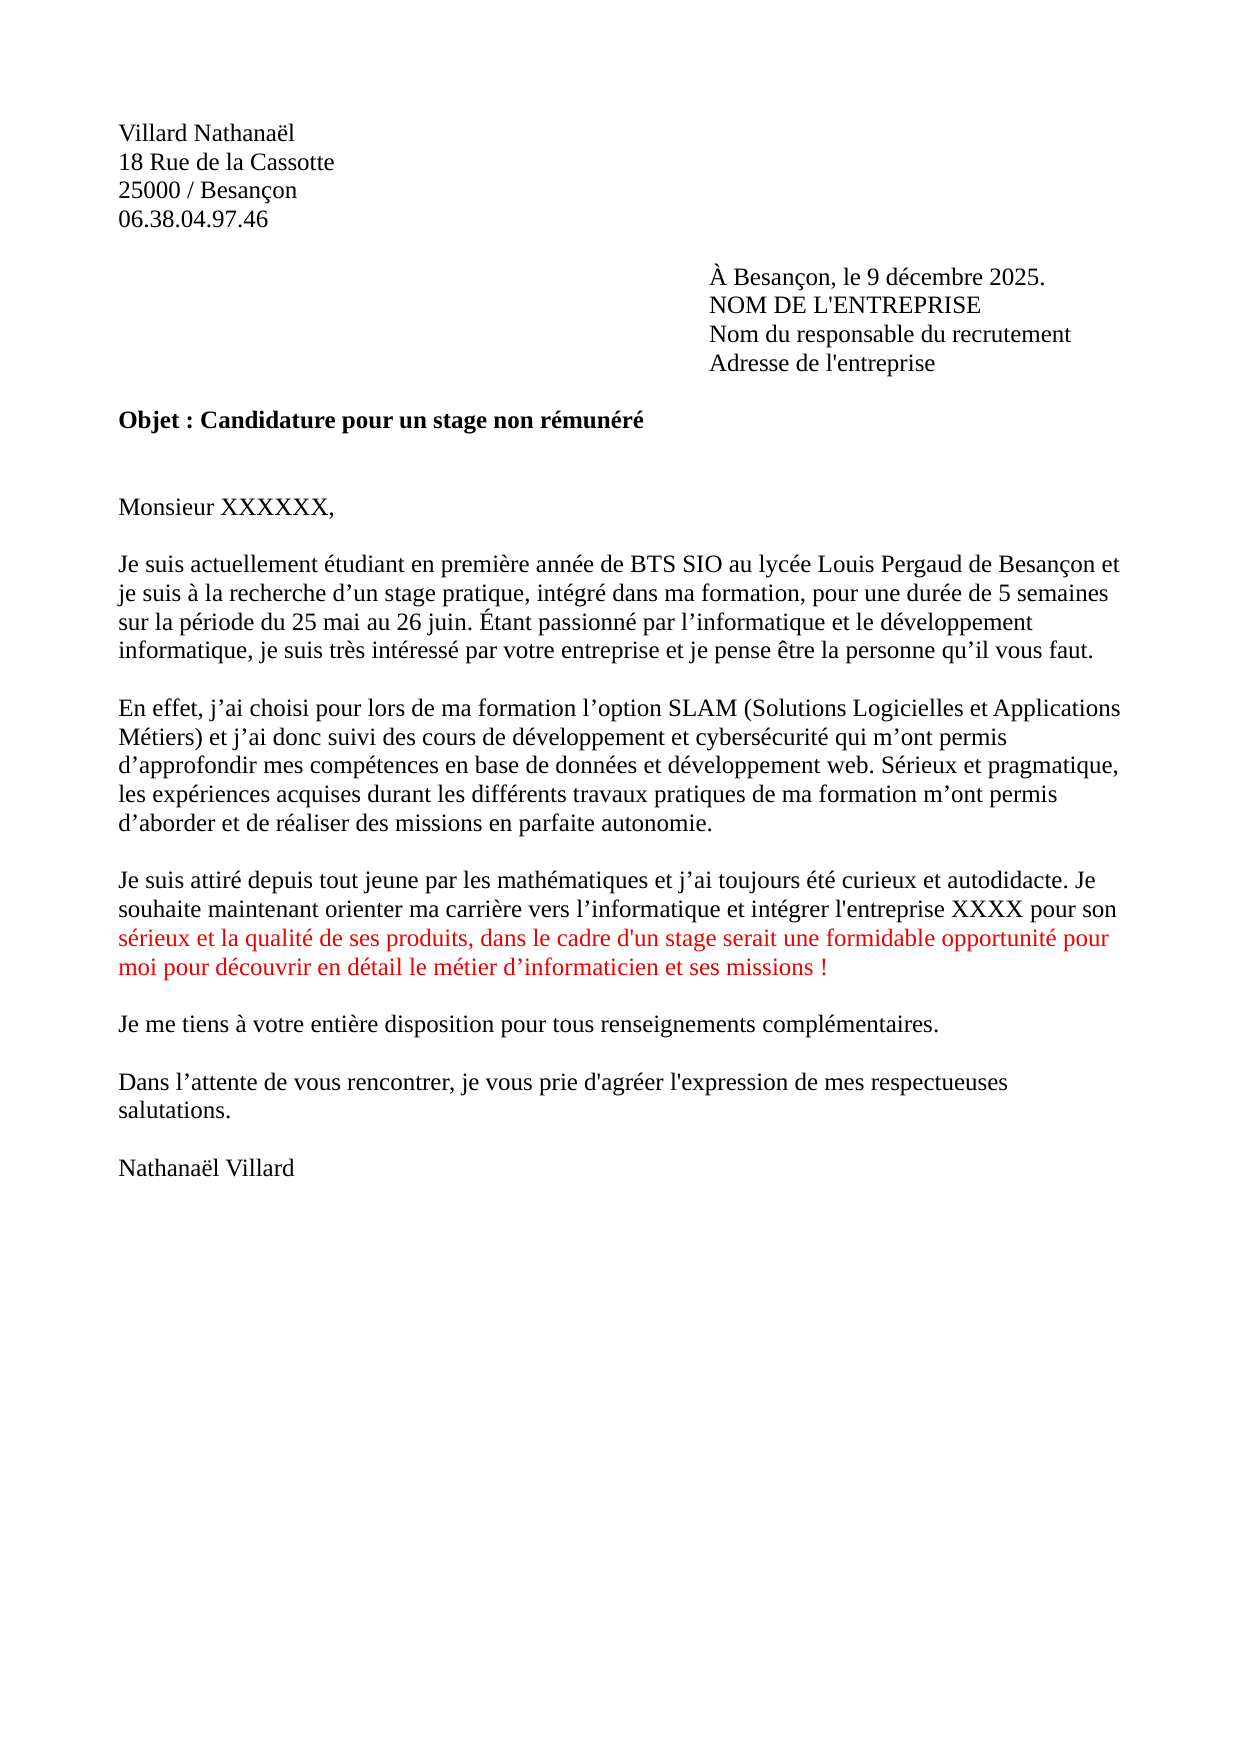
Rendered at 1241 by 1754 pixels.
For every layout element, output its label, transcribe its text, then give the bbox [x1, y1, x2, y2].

text NOM DE L'ENTREPRISE Nom du responsable du recrutement Adresse de l'entreprise [709, 291, 1122, 377]
text Monsieur XXXXXX, Je suis actuellement étudiant en première année de BTS SIO au lycée Louis Pergaud de Besançon et je suis à la recherche d’un stage pratique, intégré dans ma formation, pour une durée de 5 semaines sur la période du 25 mai au 26 juin. Étant passionné par l’informatique et le développement informatique, je suis très intéressé par votre entreprise et je pense être la personne qu’il vous faut. En effet, j’ai choisi pour lors de ma formation l’option SLAM (Solutions Logicielles et Applications Métiers) et j’ai donc suivi des cours de développement et cybersécurité qui m’ont permis d’approfondir mes compétences en base de données et développement web. Sérieux et pragmatique, les expériences acquises durant les différents travaux pratiques de ma formation m’ont permis d’aborder et de réaliser des missions en parfaite autonomie. Je suis attiré depuis tout jeune par les mathématiques et j’ai toujours été curieux et autodidacte. Je souhaite maintenant orienter ma carrière vers l’informatique et intégrer l'entreprise XXXX pour son sérieux et la qualité de ses produits, dans le cadre d'un stage serait une formidable opportunité pour moi pour découvrir en détail le métier d’informaticien et ses missions ! Je me tiens à votre entière disposition pour tous renseignements complémentaires. [118, 434, 1122, 1038]
text Objet : Candidature pour un stage non rémunéré [118, 406, 1122, 434]
text Villard Nathanaël 18 Rue de la Cassotte 25000 / Besançon 06.38.04.97.46 [118, 118, 1122, 233]
text Dans l’attente de vous rencontrer, je vous prie d'agréer l'expression de mes respectueuses salutations. [118, 1038, 1122, 1124]
text À Besançon, le 9 décembre 2025. [635, 262, 1122, 291]
text Nathanaël Villard [118, 1153, 1122, 1182]
